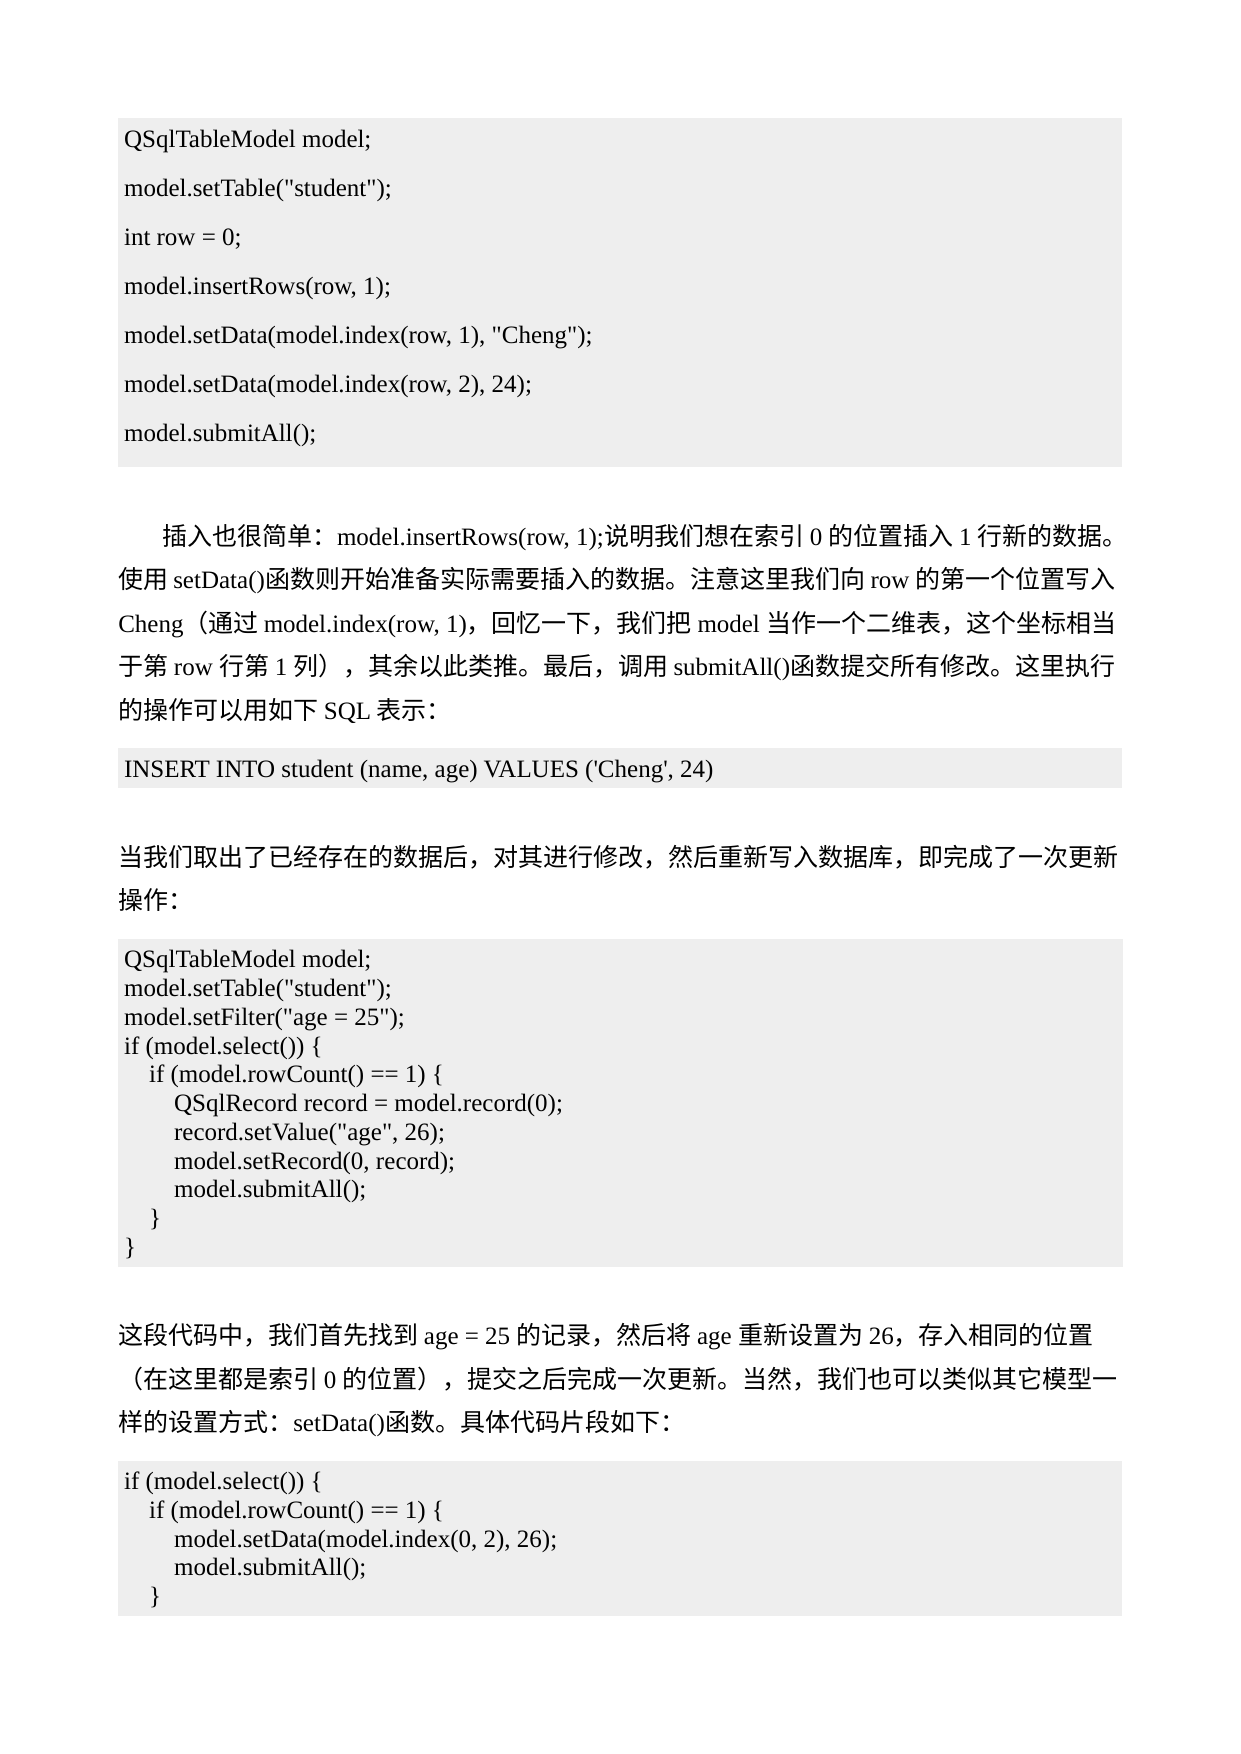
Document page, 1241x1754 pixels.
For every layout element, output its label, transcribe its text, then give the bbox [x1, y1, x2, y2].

table_header QSqlTableModel model; model.setTable("student"); model.setFilter("age = 25"); if (model.select()) { if (model.rowCount() == 1) { QSqlRecord record = model.record(0); record.setValue("age", 26); model.setRecord(0, record); model.submitAll(); } } [118, 939, 1123, 1267]
text 插入也很简单：model.insertRows(row, 1);说明我们想在索引 0 的位置插入 1 行新的数据。使用setData()函数则开始准备实际需要插入的数据。注意这里我们向 row 的第一个位置写入 Cheng（通过model.index(row, 1)，回忆一下，我们把 model 当作一个二维表，这个坐标相当于第 row 行第 1 列），其余以此类推。最后，调用submitAll()函数提交所有修改。这里执行的操作可以用如下 SQL 表示： [118, 516, 1122, 726]
table_header QSqlTableModel model; model.setTable("student"); int row = 0; model.insertRows(row, 1); model.setData(model.index(row, 1), "Cheng"); model.setData(model.index(row, 2), 24); model.submitAll(); [118, 118, 1122, 467]
text 当我们取出了已经存在的数据后，对其进行修改，然后重新写入数据库，即完成了一次更新操作： [118, 837, 1122, 917]
table_header INSERT INTO student (name, age) VALUES ('Cheng', 24) [118, 748, 1122, 788]
text 这段代码中，我们首先找到 age = 25 的记录，然后将 age 重新设置为 26，存入相同的位置（在这里都是索引 0 的位置），提交之后完成一次更新。当然，我们也可以类似其它模型一样的设置方式：setData()函数。具体代码片段如下： [118, 1316, 1122, 1439]
table_header if (model.select()) { if (model.rowCount() == 1) { model.setData(model.index(0, 2), 26); model.submitAll(); } [118, 1461, 1122, 1616]
